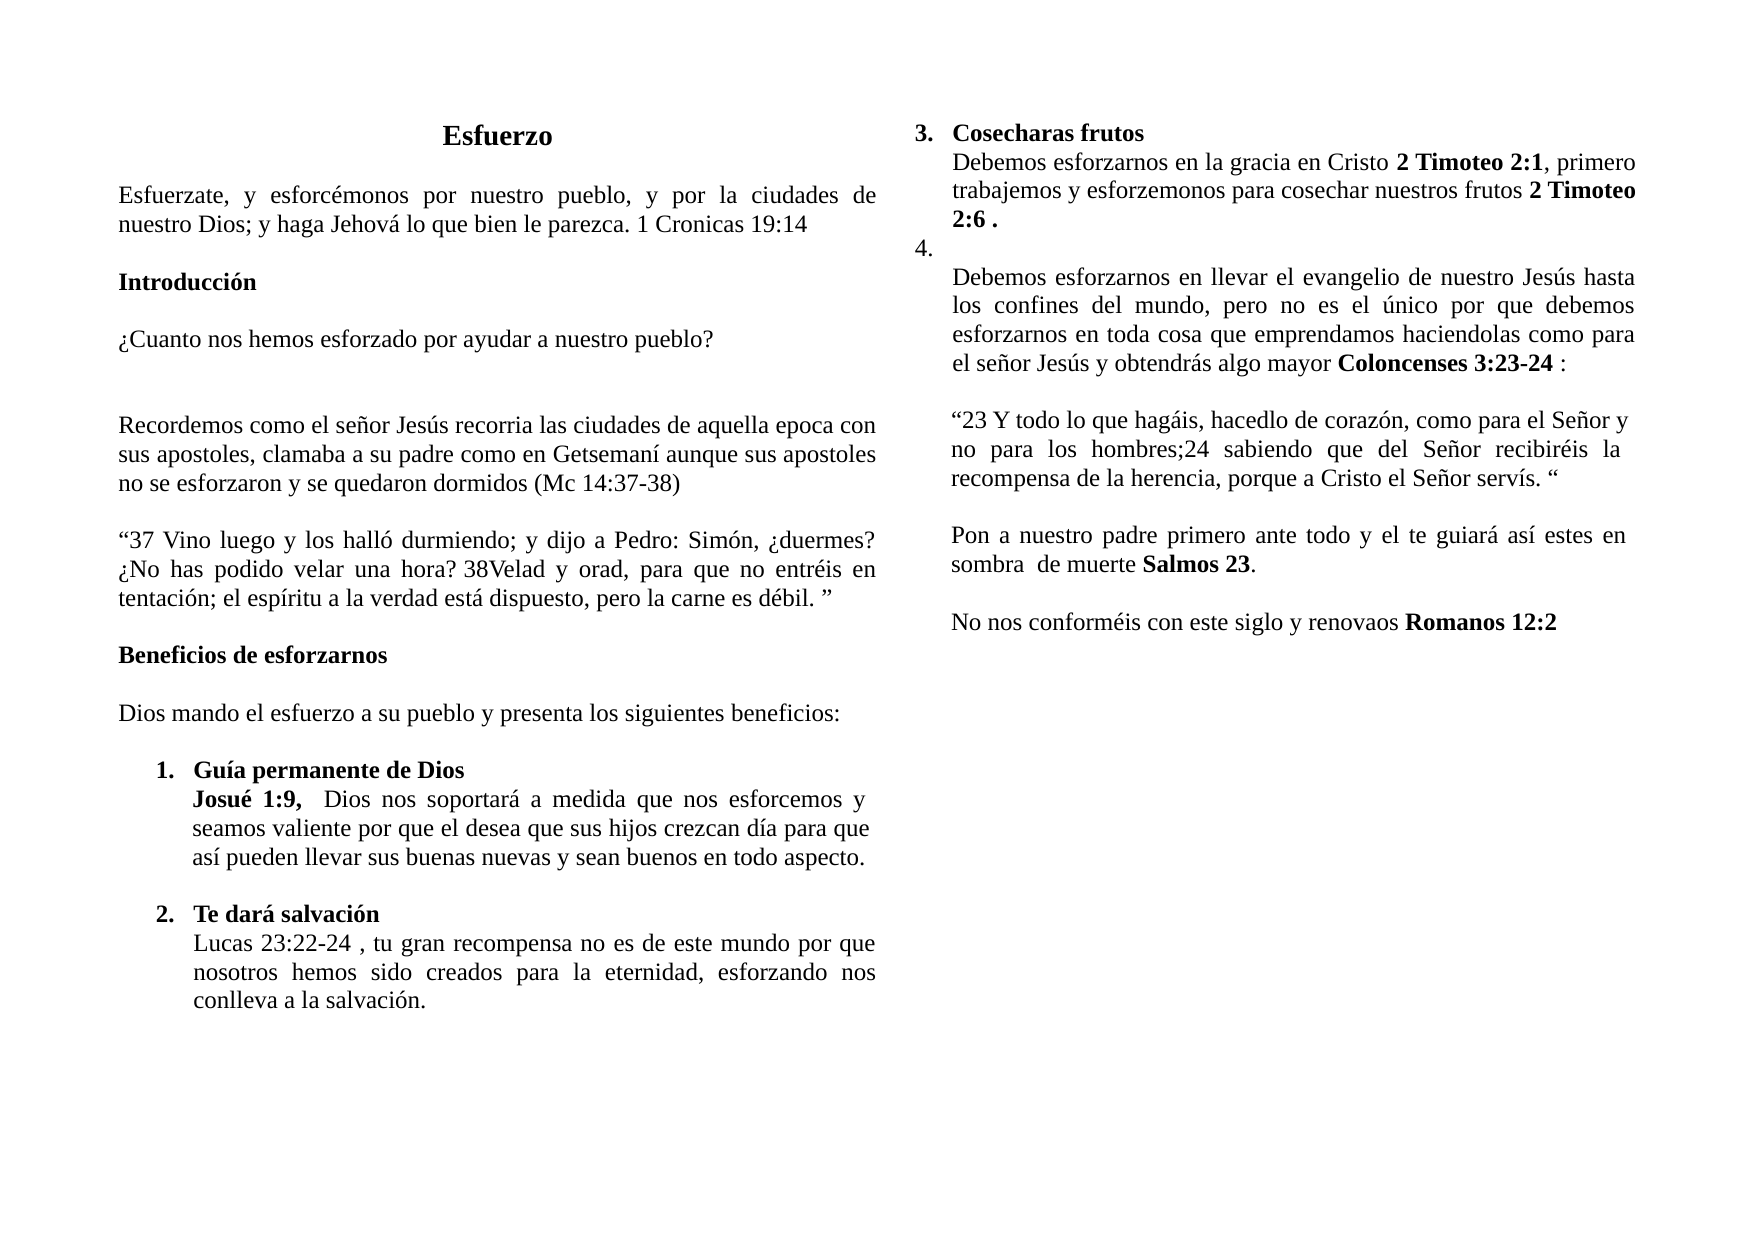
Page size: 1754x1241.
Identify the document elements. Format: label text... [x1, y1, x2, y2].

text No nos conforméis con este siglo y renovaos Romanos 12:2 [877, 607, 1636, 636]
list Debemos esforzarnos en la gracia en Cristo 2 Timoteo 2:1, primero trabajemos y esforzemonos para cosechar nuestros frutos 2 Timoteo 2:6 . [914, 147, 1636, 233]
text Dios mando el esfuerzo a su pueblo y presenta los siguientes beneficios: [118, 698, 877, 727]
list Guía permanente de Dios [156, 755, 877, 784]
text Esfuerzate, y esforcémonos por nuestro pueblo, y por la ciudades de nuestro Dios; y haga Jehová lo que bien le parezca. 1 Cronicas 19:14 [118, 180, 877, 238]
text Recordemos como el señor Jesús recorria las ciudades de aquella epoca con sus apostoles, clamaba a su padre como en Getsemaní aunque sus apostoles no se esforzaron y se quedaron dormidos (Mc 14:37-38) [118, 410, 877, 497]
list Lucas 23:22-24 , tu gran recompensa no es de este mundo por que nosotros hemos sido creados para la eternidad, esforzando nos conlleva a la salvación. [156, 928, 877, 1014]
list Te dará salvación [156, 899, 877, 928]
text “23 Y todo lo que hagáis, hacedlo de corazón, como para el Señor y no para los hombres;24 sabiendo que del Señor recibiréis la recompensa de la herencia, porque a Cristo el Señor servís. “ [877, 406, 1636, 492]
text Introducción [118, 267, 877, 295]
text “37 Vino luego y los halló durmiendo; y dijo a Pedro: Simón, ¿duermes? ¿No has podido velar una hora? 38Velad y orad, para que no entréis en tentación; el espíritu a la verdad está dispuesto, pero la carne es débil. ” [118, 525, 877, 612]
text Josué 1:9, Dios nos soportará a medida que nos esforcemos y seamos valiente por que el desea que sus hijos crezcan día para que así pueden llevar sus buenas nuevas y sean buenos en todo aspecto. [118, 784, 877, 870]
list Cosecharas frutos [914, 118, 1636, 147]
text Beneficios de esforzarnos [118, 640, 877, 669]
text Pon a nuestro padre primero ante todo y el te guiará así estes en sombra de muerte Salmos 23. [877, 521, 1636, 578]
list Debemos esforzarnos en llevar el evangelio de nuestro Jesús hasta los confines del mundo, pero no es el único por que debemos esforzarnos en toda cosa que emprendamos haciendolas como para el señor Jesús y obtendrás algo mayor Coloncenses 3:23-24 : [914, 262, 1636, 377]
text Esfuerzo [118, 118, 877, 152]
text ¿Cuanto nos hemos esforzado por ayudar a nuestro pueblo? [118, 324, 877, 353]
